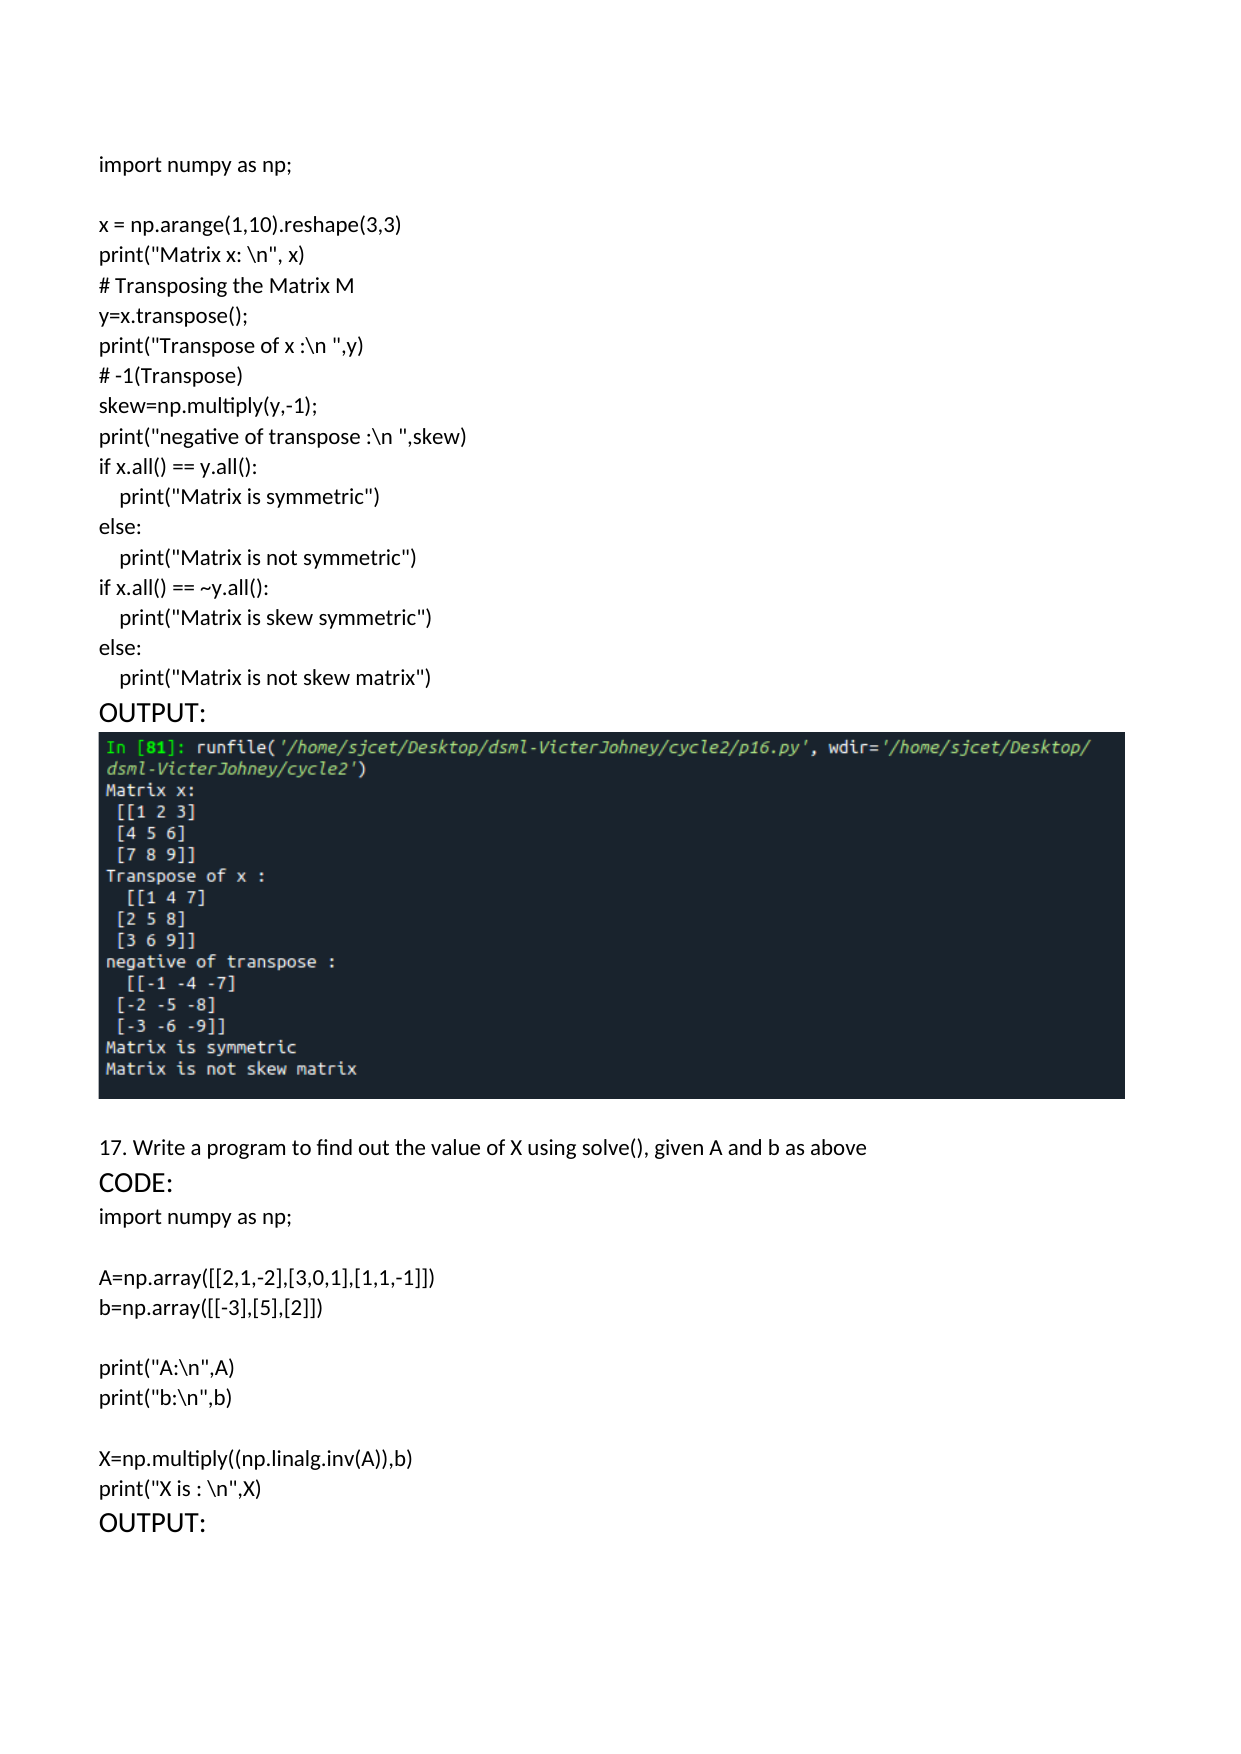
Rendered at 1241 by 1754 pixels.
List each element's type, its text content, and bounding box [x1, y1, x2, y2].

picture [98, 732, 1125, 1099]
list print("Matrix is symmetric") [98, 482, 1125, 510]
list else: [98, 512, 1125, 541]
list OUTPUT: [98, 694, 1125, 729]
list x = np.arange(1,10).reshape(3,3) [98, 210, 1125, 238]
list X=np.multiply((np.linalg.inv(A)),b) [98, 1444, 1125, 1472]
list print("b:\n",b) [98, 1383, 1125, 1411]
list CODE: [98, 1164, 1125, 1199]
list print("X is : \n",X) [98, 1474, 1125, 1502]
list else: [98, 633, 1125, 661]
list skew=np.multiply(y,-1); [98, 392, 1125, 420]
list y=x.transpose(); [98, 301, 1125, 329]
list A=np.array([[2,1,-2],[3,0,1],[1,1,-1]]) [98, 1263, 1125, 1291]
list print("Matrix is not skew matrix") [98, 663, 1125, 692]
list if x.all() == ~y.all(): [98, 573, 1125, 601]
list print("Transpose of x :\n ",y) [98, 331, 1125, 359]
list OUTPUT: [98, 1504, 1125, 1540]
list print("negative of transpose :\n ",skew) [98, 422, 1125, 450]
list if x.all() == y.all(): [98, 452, 1125, 480]
list print("Matrix x: \n", x) [98, 241, 1125, 269]
list import numpy as np; [98, 1202, 1125, 1230]
list # Transposing the Matrix M [98, 271, 1125, 299]
list print("A:\n",A) [98, 1353, 1125, 1381]
list # -1(Transpose) [98, 361, 1125, 389]
list print("Matrix is skew symmetric") [98, 603, 1125, 631]
list b=np.array([[-3],[5],[2]]) [98, 1293, 1125, 1321]
list 17. Write a program to find out the value of X using solve(), given A and b as above [98, 1133, 1125, 1162]
list import numpy as np; [98, 150, 1125, 178]
list print("Matrix is not symmetric") [98, 543, 1125, 571]
